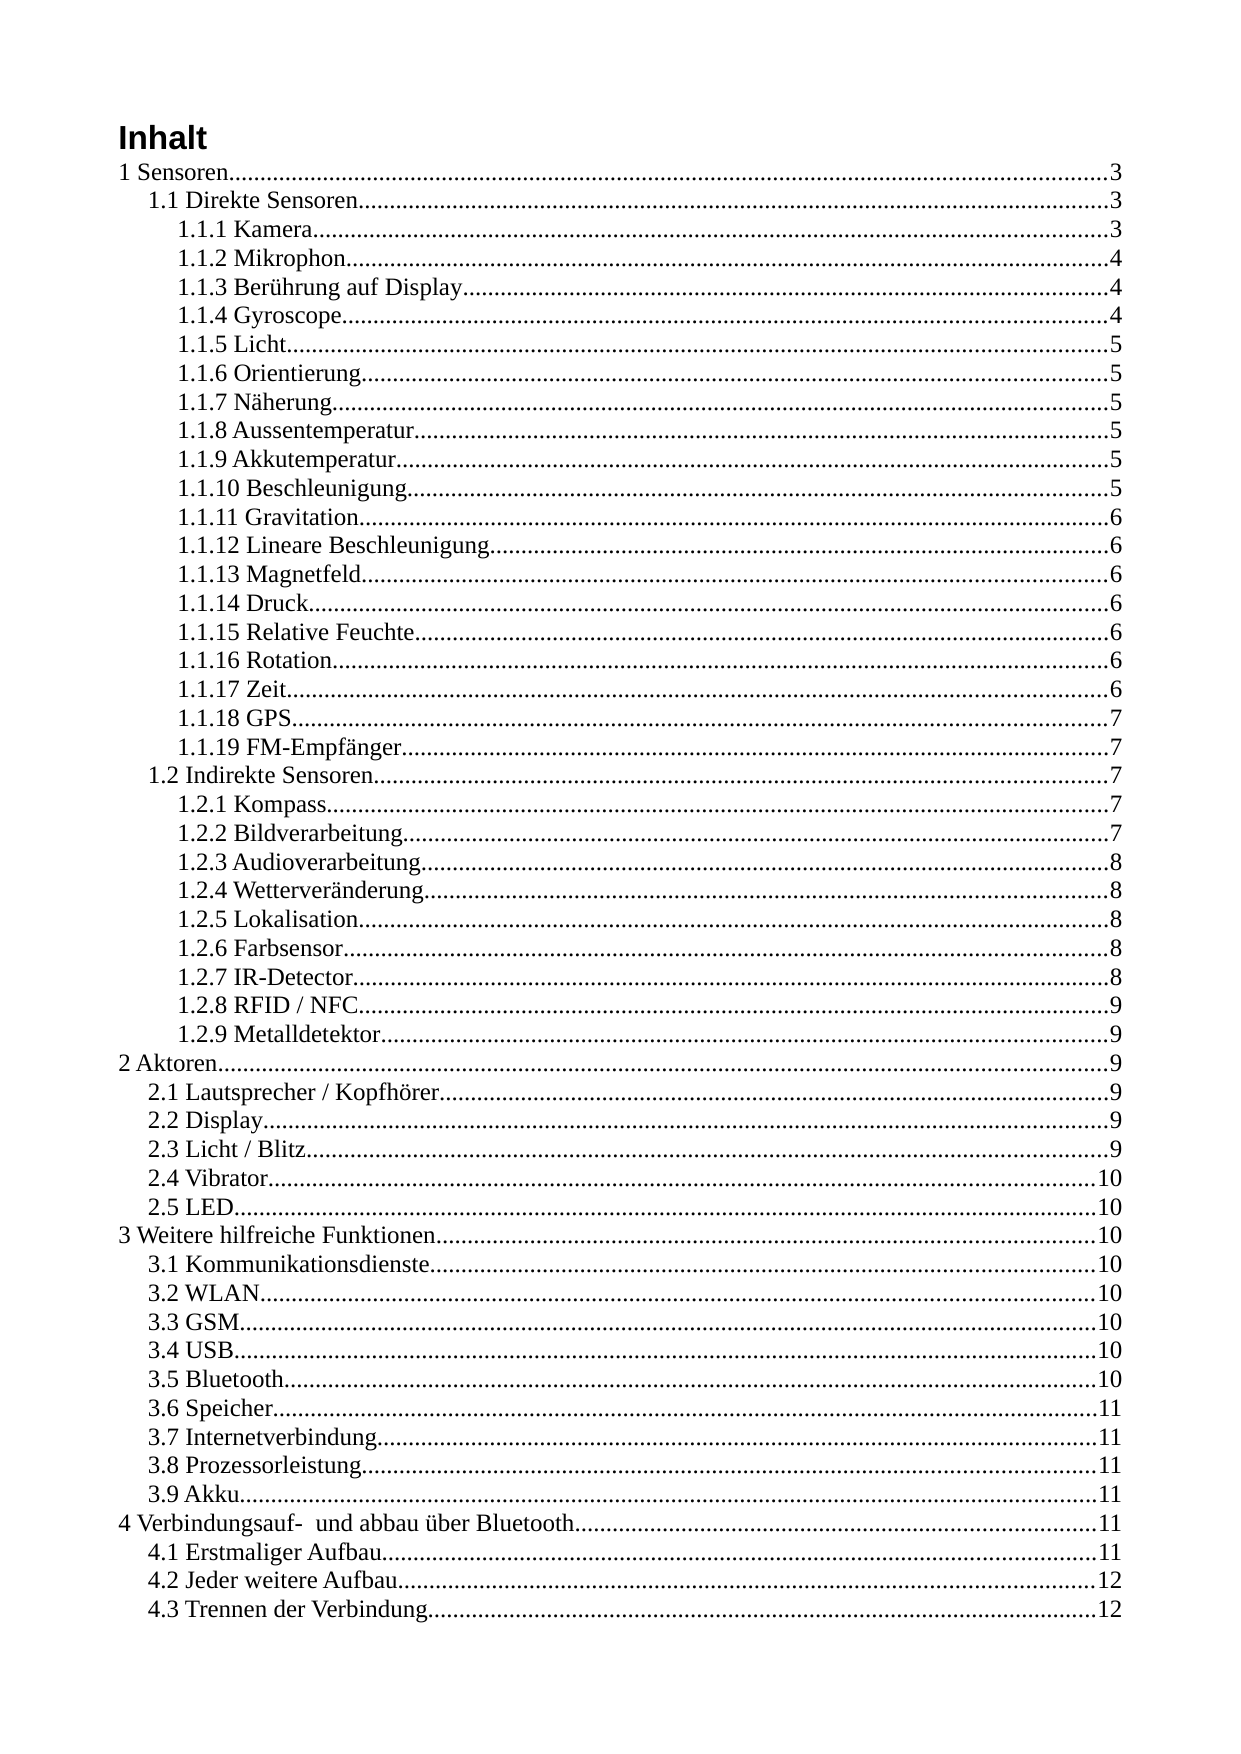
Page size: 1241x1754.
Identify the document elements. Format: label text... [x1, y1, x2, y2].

text 3.7 Internetverbindung 11 [148, 1422, 1122, 1450]
text 1.1.16 Rotation 6 [177, 645, 1122, 674]
text 2.2 Display 9 [148, 1105, 1122, 1134]
text 1.2.7 IR-Detector 8 [177, 962, 1122, 990]
text 2.1 Lautsprecher / Kopfhörer 9 [148, 1077, 1122, 1105]
text 4.3 Trennen der Verbindung 12 [148, 1594, 1122, 1623]
text 1.1.4 Gyroscope 4 [177, 300, 1122, 329]
text 1.2.8 RFID / NFC 9 [177, 990, 1122, 1019]
text 1.1.2 Mikrophon 4 [177, 243, 1122, 272]
text 2.3 Licht / Blitz 9 [148, 1134, 1122, 1163]
text 3.3 GSM 10 [148, 1307, 1122, 1335]
text 1.1.3 Berührung auf Display 4 [177, 272, 1122, 300]
text 4 Verbindungsauf- und abbau über Bluetooth 11 [118, 1508, 1122, 1537]
text 1.1.11 Gravitation 6 [177, 502, 1122, 530]
text 3.4 USB 10 [148, 1335, 1122, 1364]
text 1.1.12 Lineare Beschleunigung 6 [177, 530, 1122, 559]
text 2 Aktoren 9 [118, 1048, 1122, 1077]
text 1.2.5 Lokalisation 8 [177, 904, 1122, 933]
text 1.1.14 Druck 6 [177, 588, 1122, 617]
subtitle Inhalt [118, 118, 1122, 157]
text 3.2 WLAN 10 [148, 1278, 1122, 1307]
text 1.1.17 Zeit 6 [177, 674, 1122, 703]
text 1.1.9 Akkutemperatur 5 [177, 444, 1122, 473]
text 1.1 Direkte Sensoren 3 [148, 185, 1122, 214]
text 4.1 Erstmaliger Aufbau 11 [148, 1537, 1122, 1565]
text 1.1.6 Orientierung 5 [177, 358, 1122, 387]
text 1.1.7 Näherung 5 [177, 387, 1122, 415]
text 3.6 Speicher 11 [148, 1393, 1122, 1422]
text 1.1.1 Kamera 3 [177, 214, 1122, 243]
text 1.1.10 Beschleunigung 5 [177, 473, 1122, 502]
text 2.5 LED 10 [148, 1192, 1122, 1220]
text 1.1.5 Licht 5 [177, 329, 1122, 358]
text 1.1.19 FM-Empfänger 7 [177, 732, 1122, 760]
text 3 Weitere hilfreiche Funktionen 10 [118, 1220, 1122, 1249]
text 1.1.8 Aussentemperatur 5 [177, 415, 1122, 444]
text 1.2.2 Bildverarbeitung 7 [177, 818, 1122, 847]
text 1.1.18 GPS 7 [177, 703, 1122, 732]
text 4.2 Jeder weitere Aufbau 12 [148, 1565, 1122, 1594]
text 1.1.13 Magnetfeld 6 [177, 559, 1122, 588]
text 2.4 Vibrator 10 [148, 1163, 1122, 1192]
text 3.1 Kommunikationsdienste 10 [148, 1249, 1122, 1278]
text 1.2.9 Metalldetektor 9 [177, 1019, 1122, 1048]
text 1.2.6 Farbsensor 8 [177, 933, 1122, 962]
text 1 Sensoren 3 [118, 157, 1122, 185]
text 3.8 Prozessorleistung 11 [148, 1450, 1122, 1479]
text 1.2.1 Kompass 7 [177, 789, 1122, 818]
text 3.9 Akku 11 [148, 1479, 1122, 1508]
text 1.2 Indirekte Sensoren 7 [148, 760, 1122, 789]
text 1.2.4 Wetterveränderung 8 [177, 875, 1122, 904]
text 3.5 Bluetooth 10 [148, 1364, 1122, 1393]
text 1.1.15 Relative Feuchte 6 [177, 617, 1122, 645]
text 1.2.3 Audioverarbeitung 8 [177, 847, 1122, 875]
